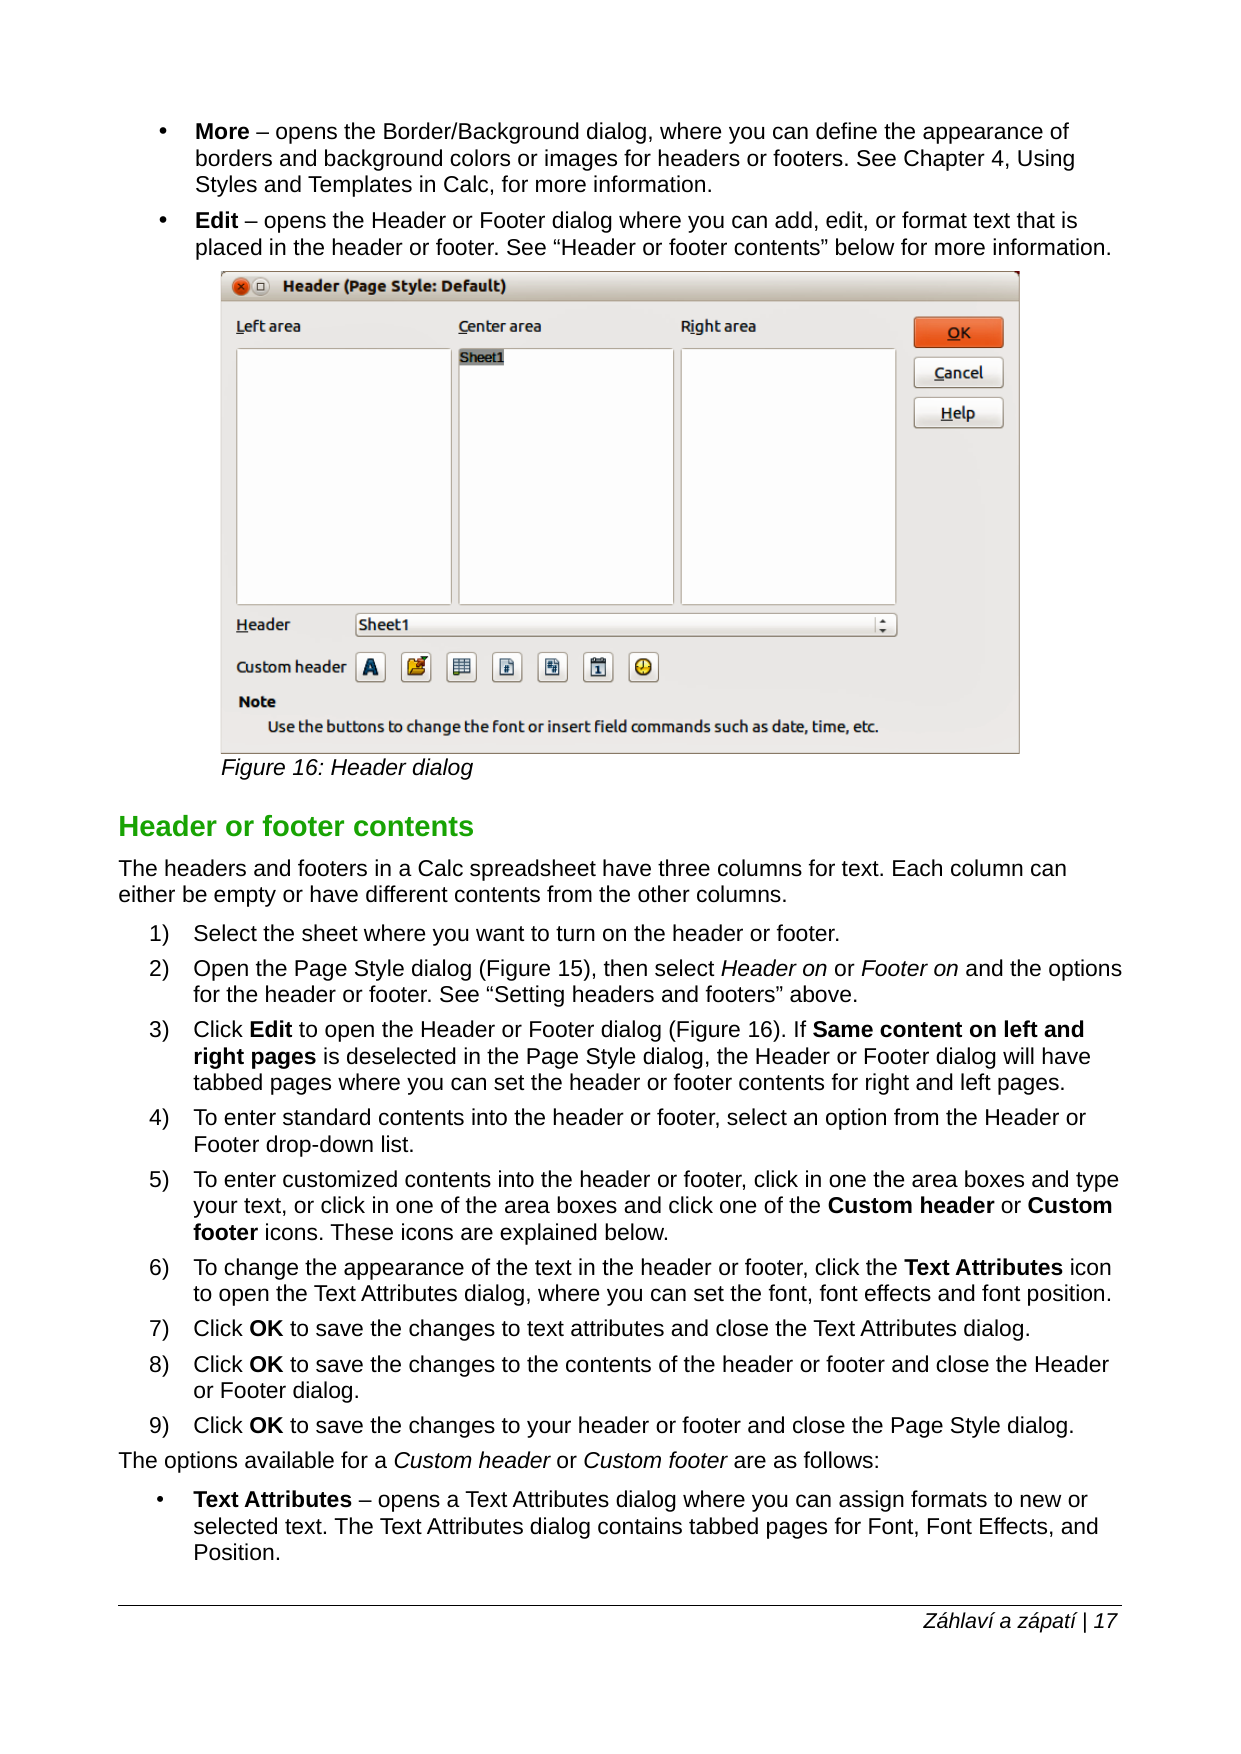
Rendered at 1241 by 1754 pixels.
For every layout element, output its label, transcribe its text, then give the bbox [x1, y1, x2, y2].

list Click OK to save the changes to the contents of the header or footer and close the Header or Footer dialog. [169, 1351, 1122, 1403]
list To change the appearance of the text in the header or footer, click the Text Attributes icon to open the Text Attributes dialog, where you can set the font, font effects and font position. [169, 1254, 1122, 1307]
list To enter standard contents into the header or footer, select an option from the Header or Footer drop-down list. [169, 1104, 1122, 1157]
list Click OK to save the changes to text attributes and close the Text Attributes dialog. [169, 1315, 1122, 1342]
text Figure 16: Header dialog [221, 754, 1019, 780]
list Click Edit to open the Header or Footer dialog (Figure 16). If Same content on left and right pages is deselected in the Page Style dialog, the Header or Footer dialog will have tabbed pages where you can set the header or footer contents for right and left pages. [169, 1016, 1122, 1096]
list Edit – opens the Header or Footer dialog where you can add, edit, or format text that is placed in the header or footer. See “Header or footer contents” below for more information. [156, 207, 1122, 260]
text The options available for a Custom header or Custom footer are as follows: [118, 1447, 1122, 1474]
list Text Attributes – opens a Text Attributes dialog where you can assign formats to new or selected text. The Text Attributes dialog contains tabbed pages for Font, Font Effects, and Position. [156, 1486, 1122, 1565]
list To enter customized contents into the header or footer, click in one the area boxes and type your text, or click in one of the area boxes and click one of the Custom header or Custom footer icons. These icons are explained below. [169, 1166, 1122, 1245]
picture [220, 271, 1020, 754]
text The headers and footers in a Calc spreadsheet have three columns for text. Each column can either be empty or have different contents from the other columns. [118, 854, 1122, 907]
list Select the sheet where you want to turn on the header or footer. [169, 920, 1122, 946]
list Click OK to save the changes to your header or footer and close the Page Style dialog. [169, 1412, 1122, 1438]
list More – opens the Border/Background dialog, where you can define the appearance of borders and background colors or images for headers or footers. See Chapter 4, Using Styles and Templates in Calc, for more information. [156, 118, 1122, 198]
list Open the Page Style dialog (Figure 15), then select Header on or Footer on and the options for the header or footer. See “Setting headers and footers” above. [169, 955, 1122, 1008]
subtitle Header or footer contents [118, 809, 1122, 843]
